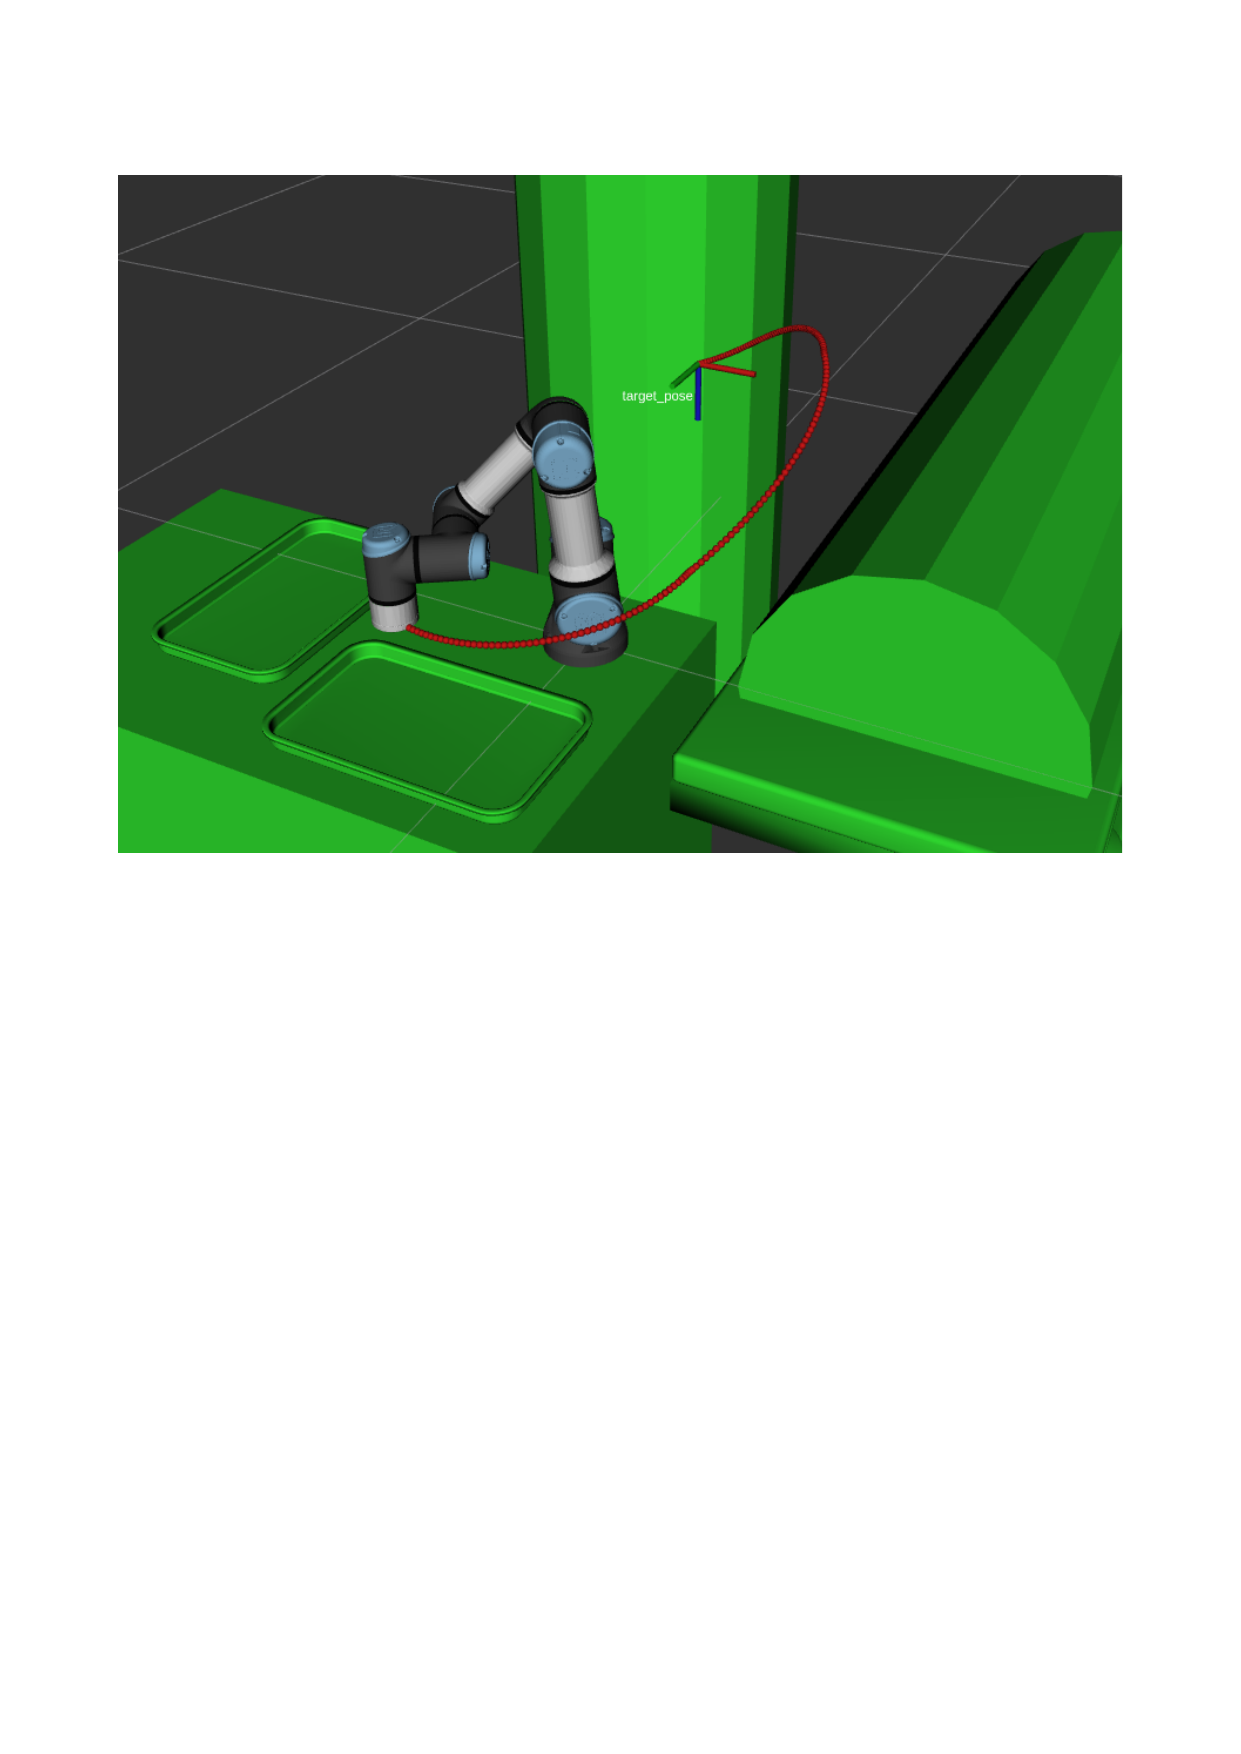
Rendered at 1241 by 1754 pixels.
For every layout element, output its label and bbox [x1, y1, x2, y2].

picture [118, 175, 1123, 853]
